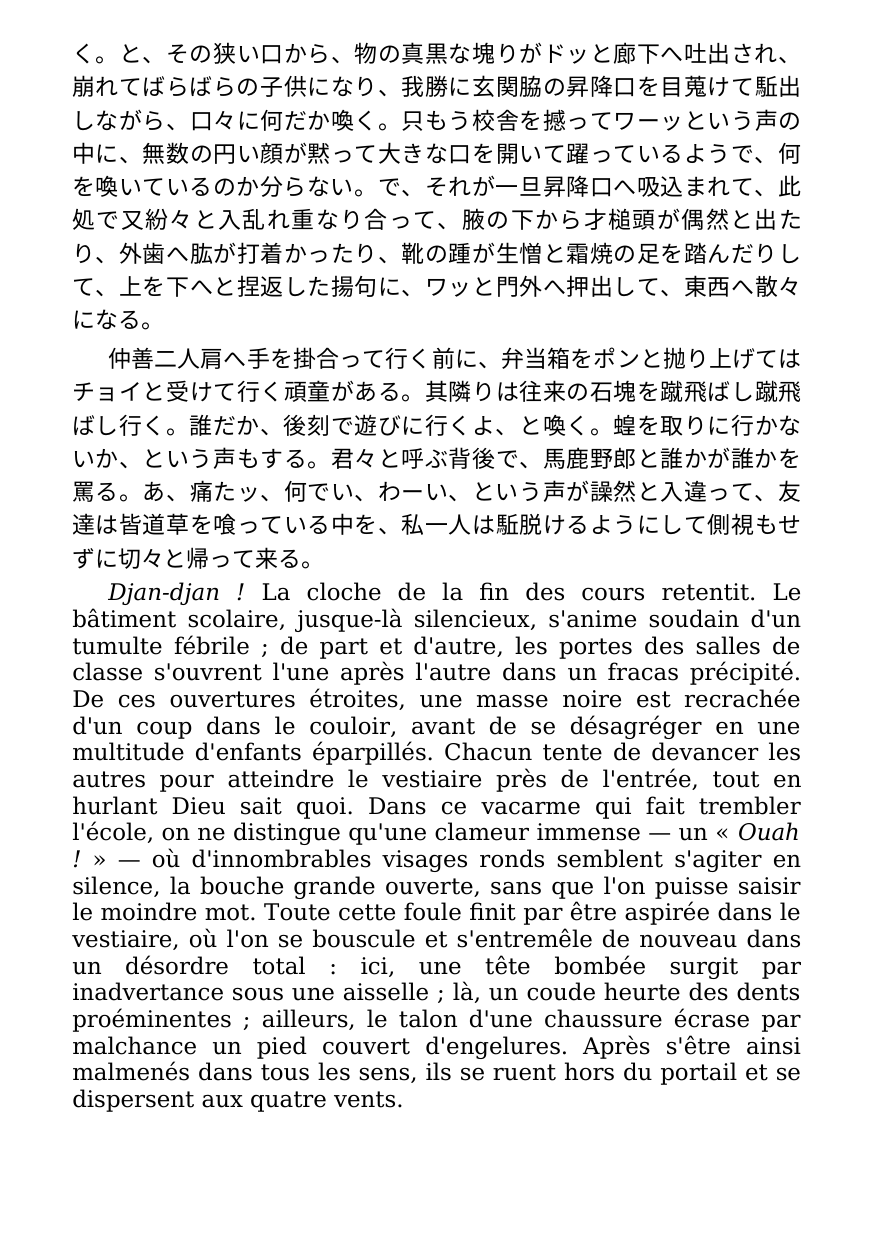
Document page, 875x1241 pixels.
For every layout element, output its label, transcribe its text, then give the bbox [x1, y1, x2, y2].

text Djan-djan ! La cloche de la fin des cours retentit. Le bâtiment scolaire, jusque-là silencieux, s'anime soudain d'un tumulte fébrile ; de part et d'autre, les portes des salles de classe s'ouvrent l'une après l'autre dans un fracas précipité. De ces ouvertures étroites, une masse noire est recrachée d'un coup dans le couloir, avant de se désagréger en une multitude d'enfants éparpillés. Chacun tente de devancer les autres pour atteindre le vestiaire près de l'entrée, tout en hurlant Dieu sait quoi. Dans ce vacarme qui fait trembler l'école, on ne distingue qu'une clameur immense — un « Ouah ! » — où d'innombrables visages ronds semblent s'agiter en silence, la bouche grande ouverte, sans que l'on puisse saisir le moindre mot. Toute cette foule finit par être aspirée dans le vestiaire, où l'on se bouscule et s'entremêle de nouveau dans un désordre total : ici, une tête bombée surgit par inadvertance sous une aisselle ; là, un coude heurte des dents proéminentes ; ailleurs, le talon d'une chaussure écrase par malchance un pied couvert d'engelures. Après s'être ainsi malmenés dans tous les sens, ils se ruent hors du portail et se dispersent aux quatre vents. [72, 579, 802, 1113]
text 仲善二人肩へ手を掛合って行く前に、弁当箱をポンと抛り上げてはチョイと受けて行く頑童がある。其隣りは往来の石塊を蹴飛ばし蹴飛ばし行く。誰だか、後刻で遊びに行くよ、と喚く。蝗を取りに行かないか、という声もする。君々と呼ぶ背後で、馬鹿野郎と誰かが誰かを罵る。あ、痛たッ、何でい、わーい、という声が譟然と入違って、友達は皆道草を喰っている中を、私一人は駈脱けるようにして側視もせずに切々と帰って来る。 [72, 341, 802, 574]
text く。と、その狭い口から、物の真黒な塊りがドッと廊下へ吐出され、崩れてばらばらの子供になり、我勝に玄関脇の昇降口を目蒐けて駈出しながら、口々に何だか喚く。只もう校舎を撼ってワーッという声の中に、無数の円い顔が黙って大きな口を開いて躍っているようで、何を喚いているのか分らない。で、それが一旦昇降口へ吸込まれて、此処で又紛々と入乱れ重なり合って、腋の下から才槌頭が偶然と出たり、外歯へ肱が打着かったり、靴の踵が生憎と霜焼の足を踏んだりして、上を下へと捏返した揚句に、ワッと門外へ押出して、東西へ散々になる。 [72, 36, 802, 335]
